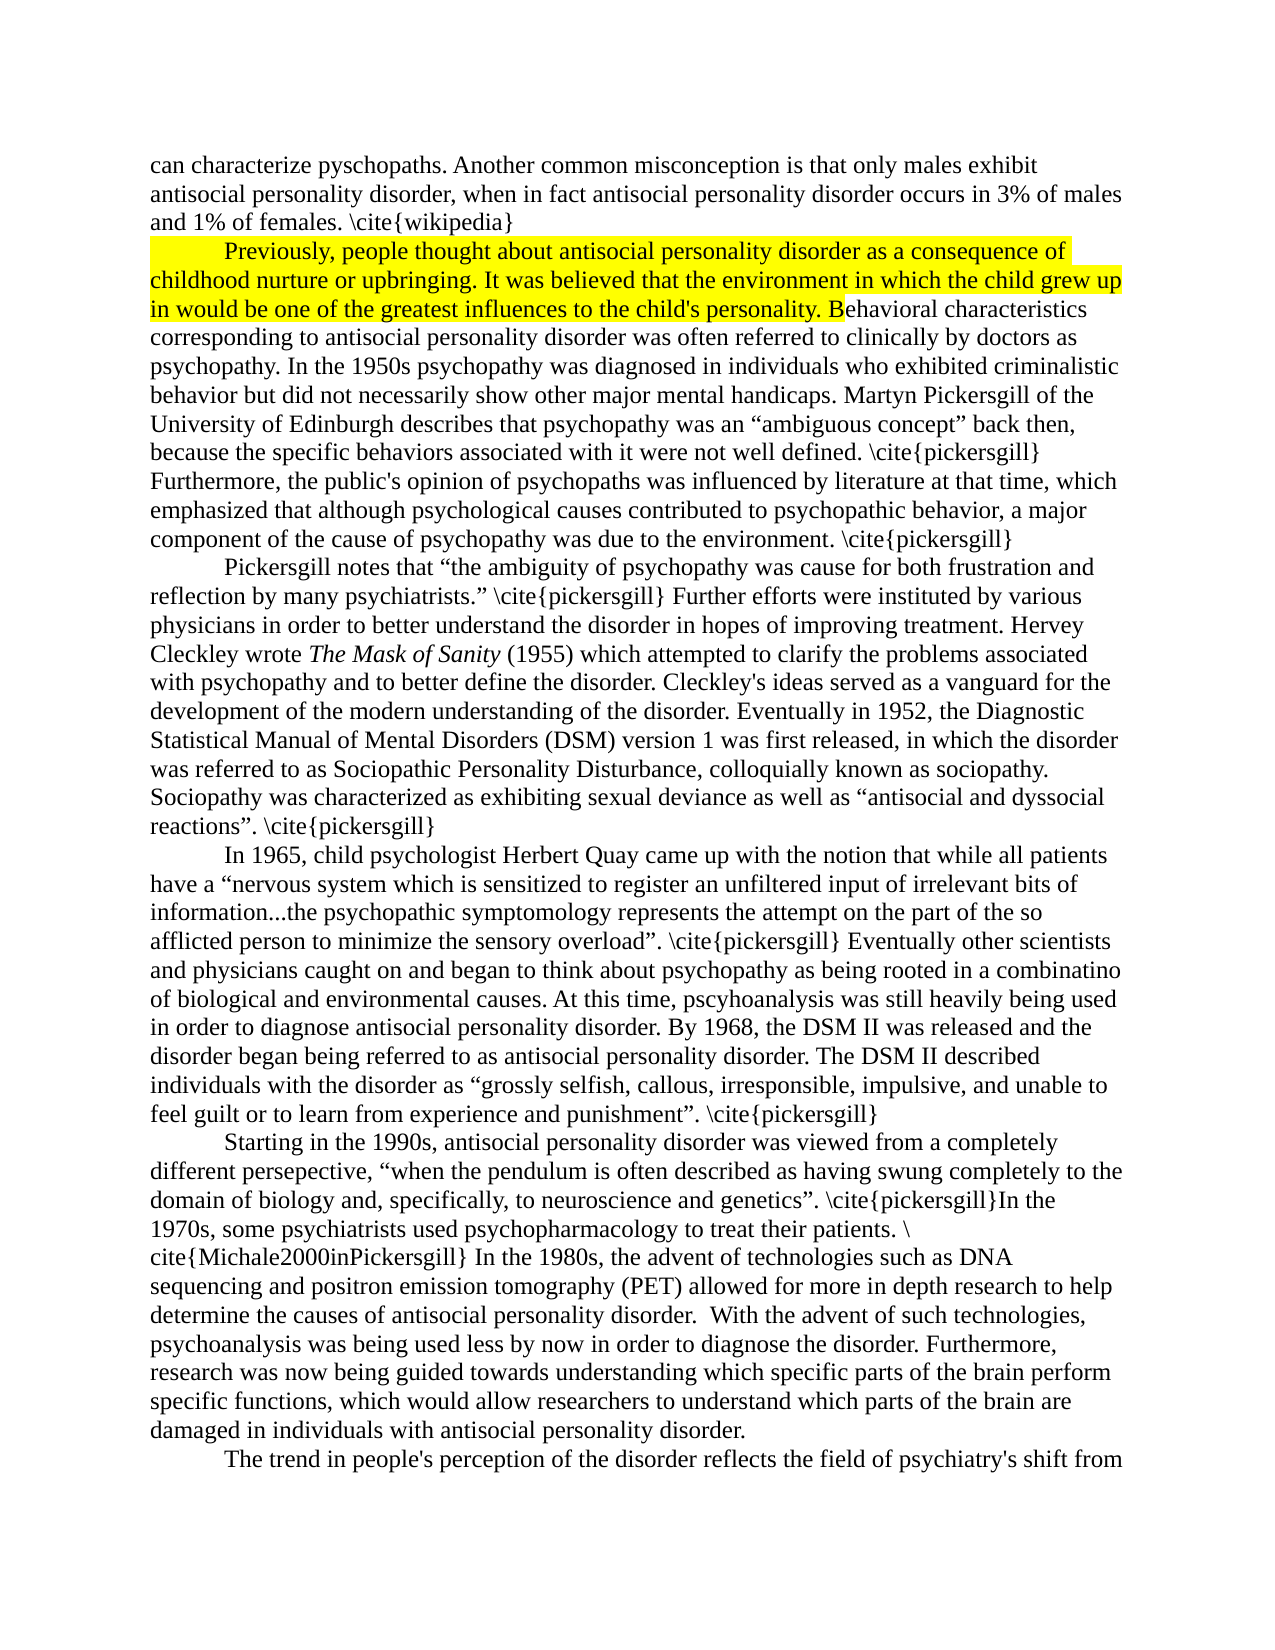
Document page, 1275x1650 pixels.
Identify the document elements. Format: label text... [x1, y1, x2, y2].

text Pickersgill notes that “the ambiguity of psychopathy was cause for both frustration and reflection by many psychiatrists.” \cite{pickersgill} Further efforts were instituted by various physicians in order to better understand the disorder in hopes of improving treatment. Hervey Cleckley wrote The Mask of Sanity (1955) which attempted to clarify the problems associated with psychopathy and to better define the disorder. Cleckley's ideas served as a vanguard for the development of the modern understanding of the disorder. Eventually in 1952, the Diagnostic Statistical Manual of Mental Disorders (DSM) version 1 was first released, in which the disorder was referred to as Sociopathic Personality Disturbance, colloquially known as sociopathy. Sociopathy was characterized as exhibiting sexual deviance as well as “antisocial and dyssocial reactions”. \cite{pickersgill} [150, 552, 1125, 840]
text Previously, people thought about antisocial personality disorder as a consequence of childhood nurture or upbringing. It was believed that the environment in which the child grew up in would be one of the greatest influences to the child's personality. Behavioral characteristics corresponding to antisocial personality disorder was often referred to clinically by doctors as psychopathy. In the 1950s psychopathy was diagnosed in individuals who exhibited criminalistic behavior but did not necessarily show other major mental handicaps. Martyn Pickersgill of the University of Edinburgh describes that psychopathy was an “ambiguous concept” back then, because the specific behaviors associated with it were not well defined. \cite{pickersgill} Furthermore, the public's opinion of psychopaths was influenced by literature at that time, which emphasized that although psychological causes contributed to psychopathic behavior, a major component of the cause of psychopathy was due to the environment. \cite{pickersgill} [150, 236, 1125, 552]
text can characterize pyschopaths. Another common misconception is that only males exhibit antisocial personality disorder, when in fact antisocial personality disorder occurs in 3% of males and 1% of females. \cite{wikipedia} [150, 150, 1125, 236]
text The trend in people's perception of the disorder reflects the field of psychiatry's shift from [150, 1444, 1125, 1472]
text In 1965, child psychologist Herbert Quay came up with the notion that while all patients have a “nervous system which is sensitized to register an unfiltered input of irrelevant bits of information...the psychopathic symptomology represents the attempt on the part of the so afflicted person to minimize the sensory overload”. \cite{pickersgill} Eventually other scientists and physicians caught on and began to think about psychopathy as being rooted in a combinatino of biological and environmental causes. At this time, pscyhoanalysis was still heavily being used in order to diagnose antisocial personality disorder. By 1968, the DSM II was released and the disorder began being referred to as antisocial personality disorder. The DSM II described individuals with the disorder as “grossly selfish, callous, irresponsible, impulsive, and unable to feel guilt or to learn from experience and punishment”. \cite{pickersgill} [150, 840, 1125, 1127]
text Starting in the 1990s, antisocial personality disorder was viewed from a completely different persepective, “when the pendulum is often described as having swung completely to the domain of biology and, specifically, to neuroscience and genetics”. \cite{pickersgill}In the 1970s, some psychiatrists used psychopharmacology to treat their patients. \cite{Michale2000inPickersgill} In the 1980s, the advent of technologies such as DNA sequencing and positron emission tomography (PET) allowed for more in depth research to help determine the causes of antisocial personality disorder. With the advent of such technologies, psychoanalysis was being used less by now in order to diagnose the disorder. Furthermore, research was now being guided towards understanding which specific parts of the brain perform specific functions, which would allow researchers to understand which parts of the brain are damaged in individuals with antisocial personality disorder. [150, 1127, 1125, 1444]
